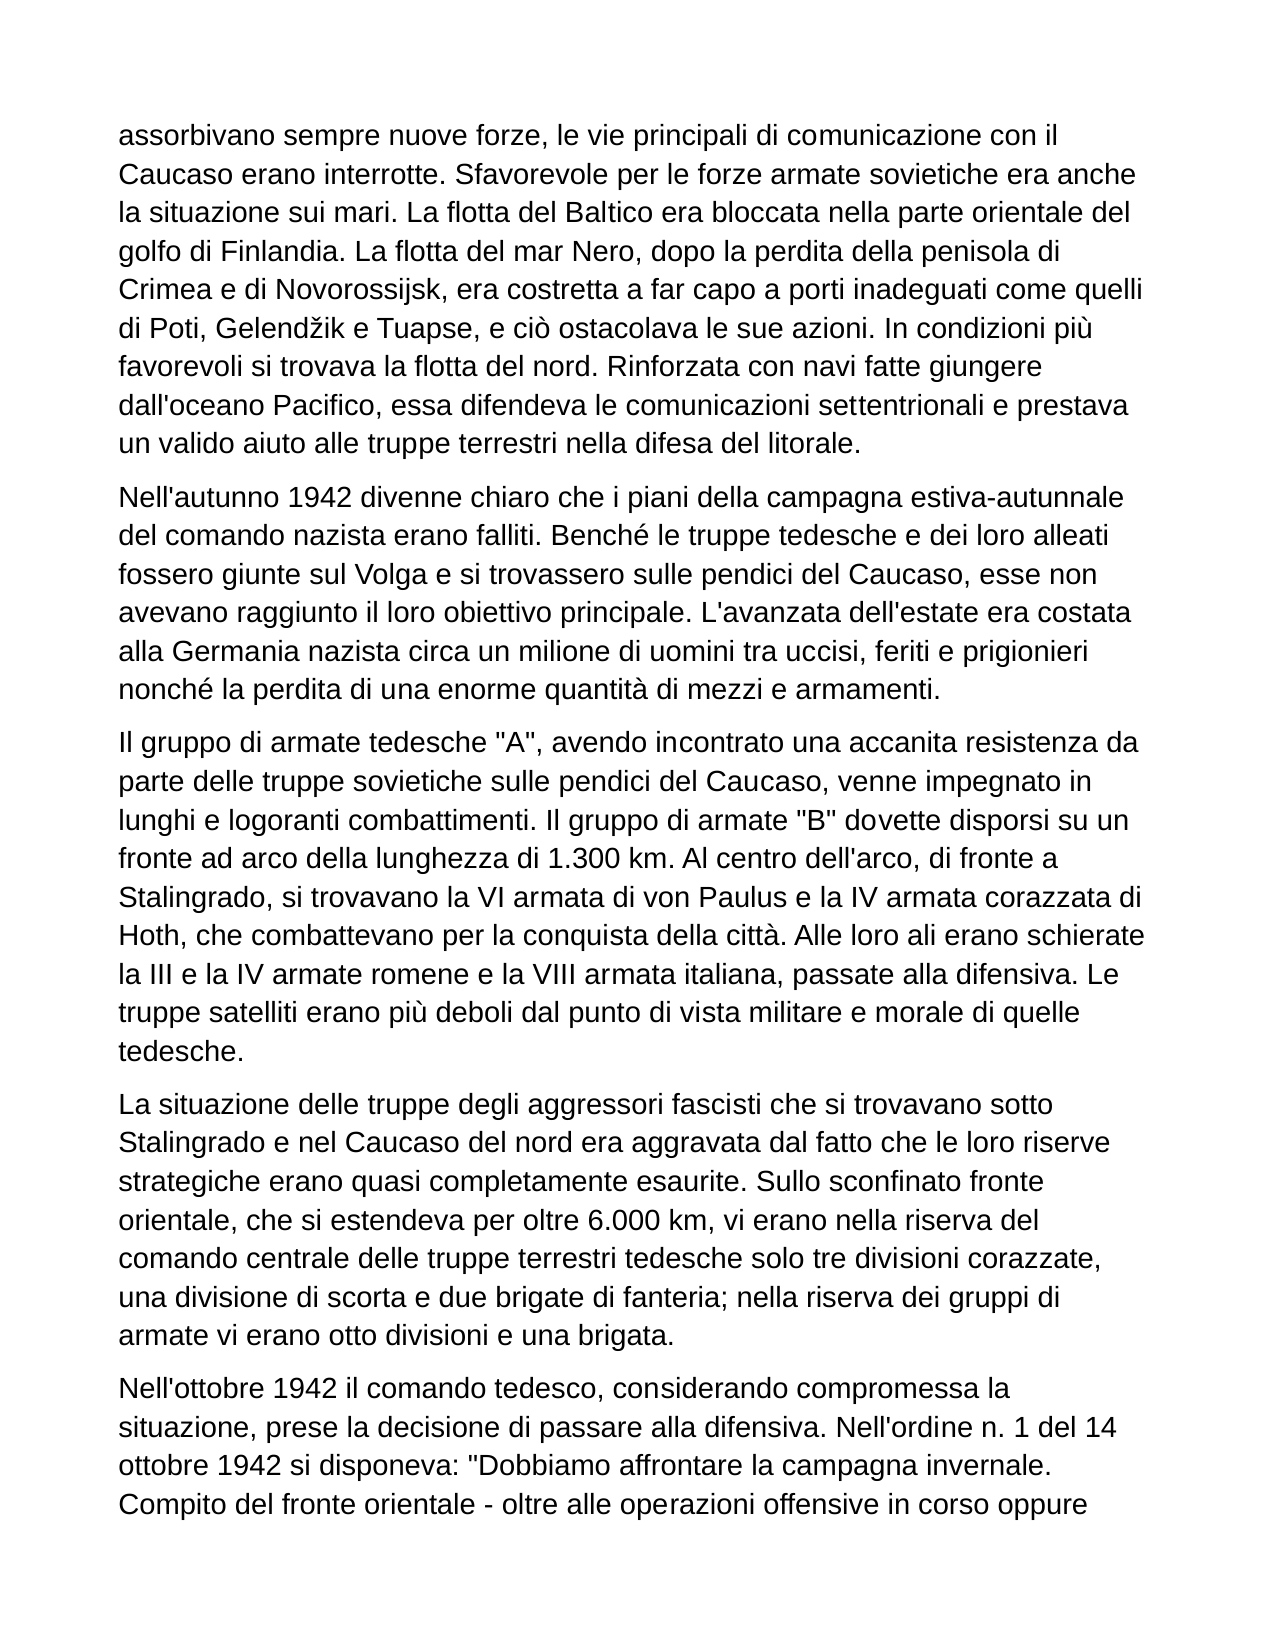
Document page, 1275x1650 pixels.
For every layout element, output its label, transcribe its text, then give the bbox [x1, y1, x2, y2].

text Il gruppo di armate tedesche "A", avendo in­contrato una accanita resistenza da parte delle truppe sovietiche sulle pendici del Cau­caso, venne impegnato in lunghi e logoranti combattimenti. Il gruppo di armate "B" do­vette disporsi su un fronte ad arco della lun­ghezza di 1.300 km. Al centro dell'arco, di fronte a Stalingrado, si trovavano la VI ar­mata di von Paulus e la IV armata corazzata di Hoth, che combattevano per la conqui­sta della città. Alle loro ali erano schierate la III e la IV armate romene e la VIII ar­mata italiana, passate alla difensiva. Le trup­pe satelliti erano più deboli dal punto di vi­sta militare e morale di quelle tedesche. [118, 725, 1157, 1067]
text Nell'ottobre 1942 il comando tedesco, con­siderando compromessa la situazione, prese la decisione di passare alla difensiva. Nell'ordi­ne n. 1 del 14 ottobre 1942 si disponeva: "Dobbiamo affrontare la campagna invernale. Compito del fronte orientale - oltre alle ope­razioni offensive in corso oppure [118, 1371, 1157, 1520]
text Nell'au­tunno 1942 divenne chiaro che i piani della campagna estiva-autunnale del comando nazi­sta erano falliti. Benché le truppe tedesche e dei loro alleati fossero giunte sul Volga e si trovassero sulle pendici del Caucaso, esse non avevano raggiunto il loro obiettivo principale. L'avanzata dell'estate era costata alla Germa­nia nazista circa un milione di uomini tra uc­cisi, feriti e prigionieri nonché la perdita di u­na enorme quantità di mezzi e armamenti. [118, 479, 1157, 706]
text La situazione delle truppe degli aggressori fasci­sti che si trovavano sotto Stalingrado e nel Caucaso del nord era aggravata dal fatto che le loro riserve strategiche erano quasi completamente esaurite. Sullo sconfinato fronte orientale, che si estendeva per oltre 6.000 km, vi erano nella riserva del comando centrale delle truppe terrestri tedesche solo tre divi­sioni corazzate, una divisione di scorta e due brigate di fanteria; nella riserva dei gruppi di armate vi erano otto divisioni e una brigata. [118, 1087, 1157, 1352]
text assorbivano sempre nuove forze, le vie principali di co­municazione con il Caucaso erano interrotte. Sfavorevole per le forze armate sovietiche era anche la situazione sui mari. La flotta del Bal­tico era bloccata nella parte orientale del gol­fo di Finlandia. La flotta del mar Nero, dopo la perdita della penisola di Crimea e di Novorossijsk, era costretta a far capo a porti inadeguati come quelli di Poti, Gelendžik e Tuapse, e ciò ostacolava le sue azioni. In condizioni più favorevoli si trovava la flotta del nord. Rinforzata con navi fatte giungere dall'oceano Pacifico, essa difendeva le comunicazioni set­tentrionali e prestava un valido aiuto alle trup­pe terrestri nella difesa del litorale. [118, 118, 1157, 460]
